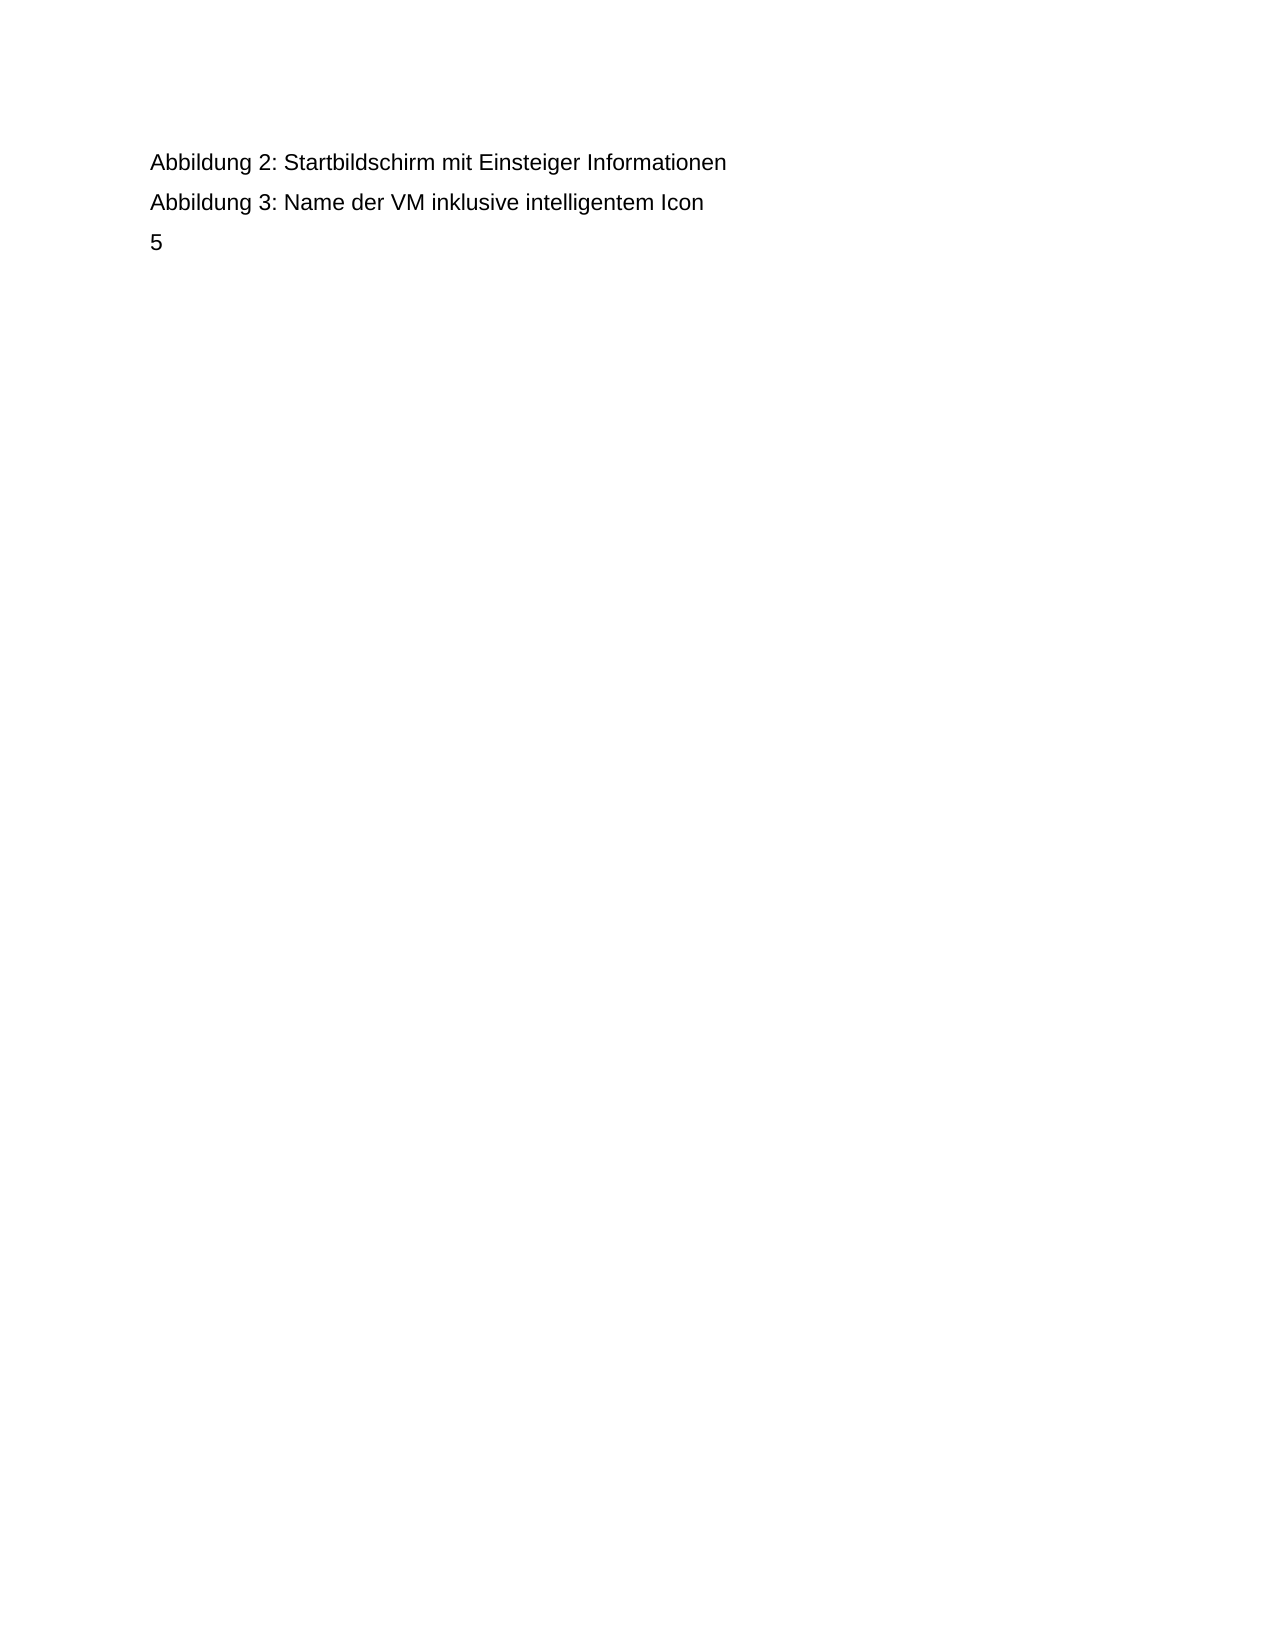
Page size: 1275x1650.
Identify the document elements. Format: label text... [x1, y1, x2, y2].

text Abbildung 3: Name der VM inklusive intelligentem Icon [150, 190, 1125, 215]
text Abbildung 2: Startbildschirm mit Einsteiger Informationen [150, 150, 1125, 176]
text 5 [150, 229, 1125, 255]
